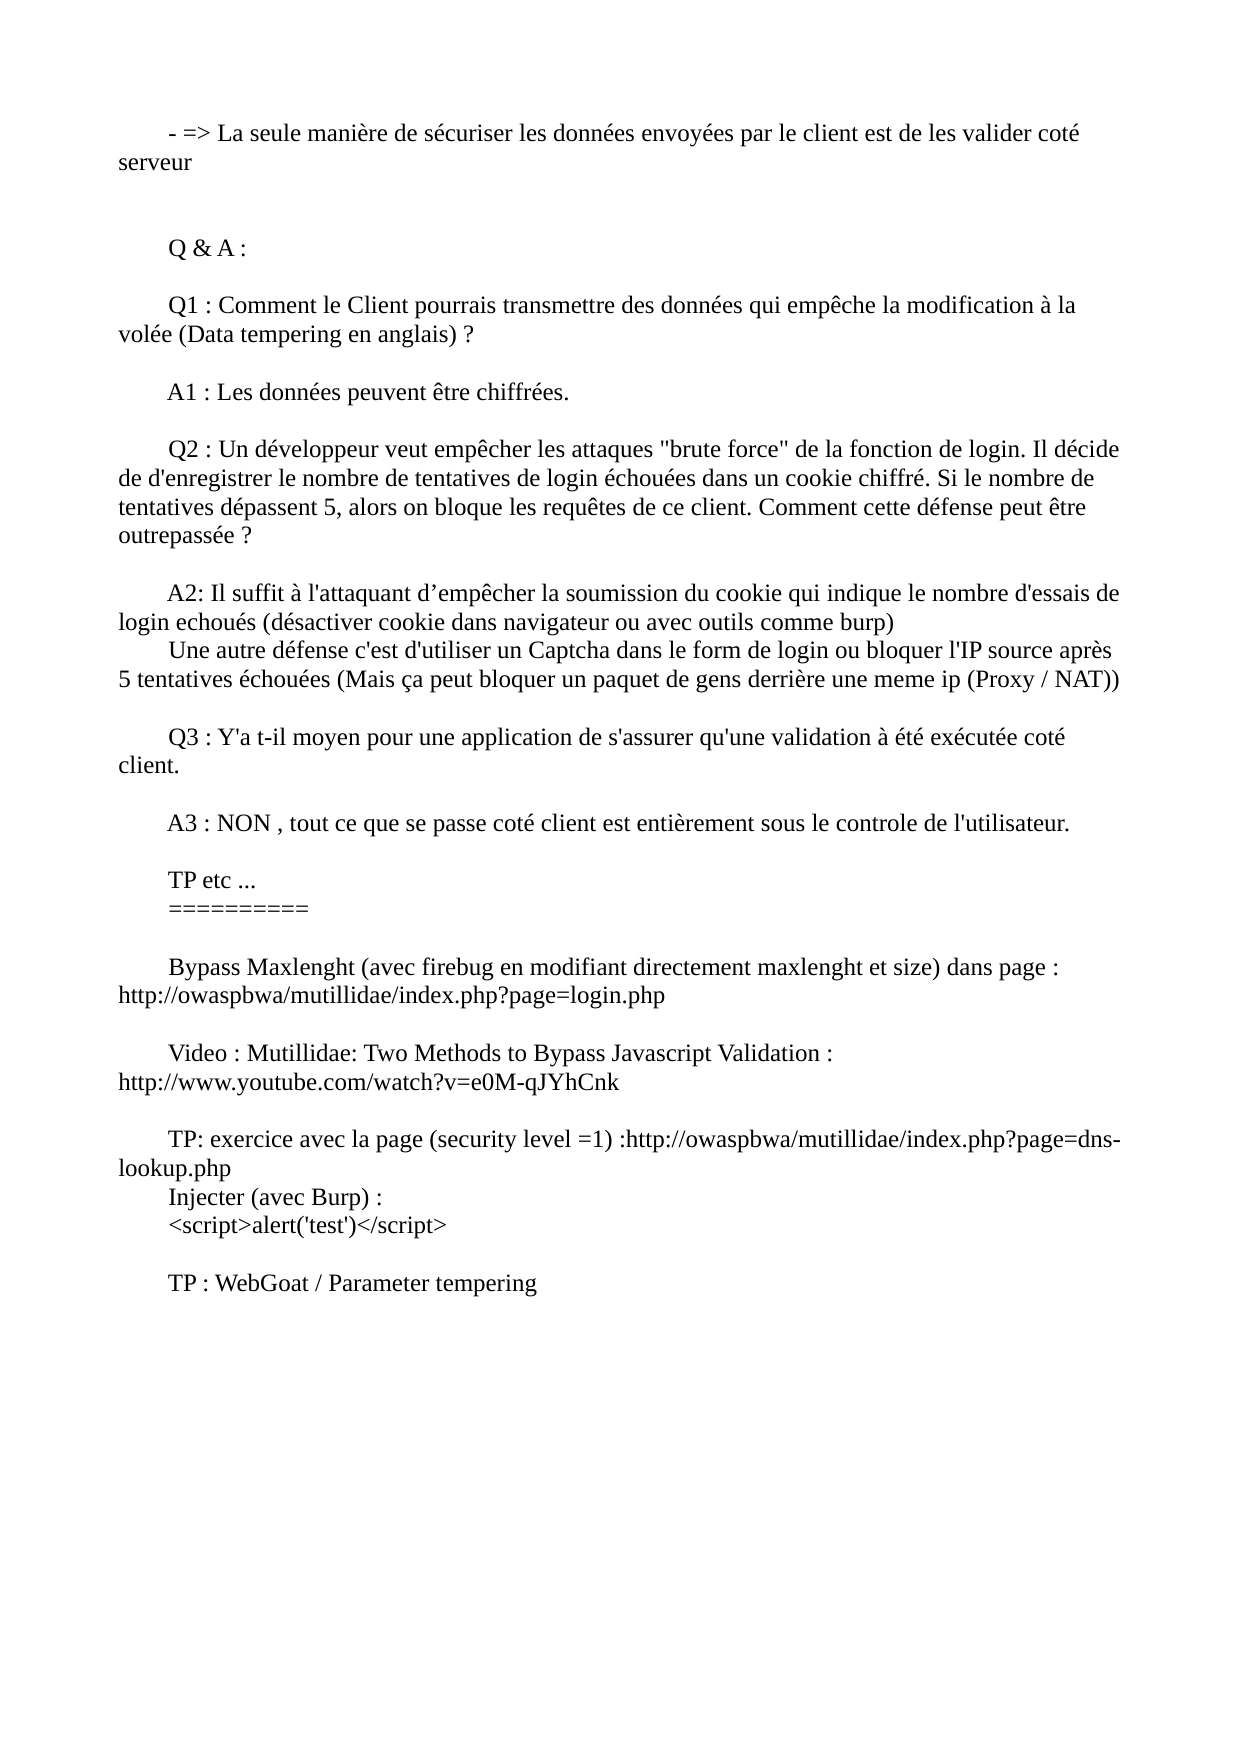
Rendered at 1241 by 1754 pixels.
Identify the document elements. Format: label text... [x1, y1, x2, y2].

text ========== [118, 894, 1122, 923]
text - => La seule manière de sécuriser les données envoyées par le client est de les valider coté serveur [118, 118, 1122, 176]
text TP: exercice avec la page (security level =1) :http://owaspbwa/mutillidae/index.php?page=dns-lookup.php [118, 1124, 1122, 1182]
text Q2 : Un développeur veut empêcher les attaques "brute force" de la fonction de login. Il décide de d'enregistrer le nombre de tentatives de login échouées dans un cookie chiffré. Si le nombre de tentatives dépassent 5, alors on bloque les requêtes de ce client. Comment cette défense peut être outrepassée ? [118, 434, 1122, 549]
text Q & A : [118, 233, 1122, 262]
text TP : WebGoat / Parameter tempering [118, 1268, 1122, 1297]
text TP etc ... [118, 866, 1122, 894]
text A1 : Les données peuvent être chiffrées. [118, 377, 1122, 406]
text Bypass Maxlenght (avec firebug en modifiant directement maxlenght et size) dans page : http://owaspbwa/mutillidae/index.php?page=login.php [118, 952, 1122, 1009]
text A2: Il suffit à l'attaquant d’empêcher la soumission du cookie qui indique le nombre d'essais de login echoués (désactiver cookie dans navigateur ou avec outils comme burp) [118, 578, 1122, 636]
text <script>alert('test')</script> [118, 1211, 1122, 1239]
text Une autre défense c'est d'utiliser un Captcha dans le form de login ou bloquer l'IP source après 5 tentatives échouées (Mais ça peut bloquer un paquet de gens derrière une meme ip (Proxy / NAT)) [118, 636, 1122, 693]
text Q3 : Y'a t-il moyen pour une application de s'assurer qu'une validation à été exécutée coté client. [118, 722, 1122, 779]
text Q1 : Comment le Client pourrais transmettre des données qui empêche la modification à la volée (Data tempering en anglais) ? [118, 291, 1122, 348]
text A3 : NON , tout ce que se passe coté client est entièrement sous le controle de l'utilisateur. [118, 808, 1122, 837]
text Video : Mutillidae: Two Methods to Bypass Javascript Validation : http://www.youtube.com/watch?v=e0M-qJYhCnk [118, 1038, 1122, 1096]
text Injecter (avec Burp) : [118, 1182, 1122, 1211]
